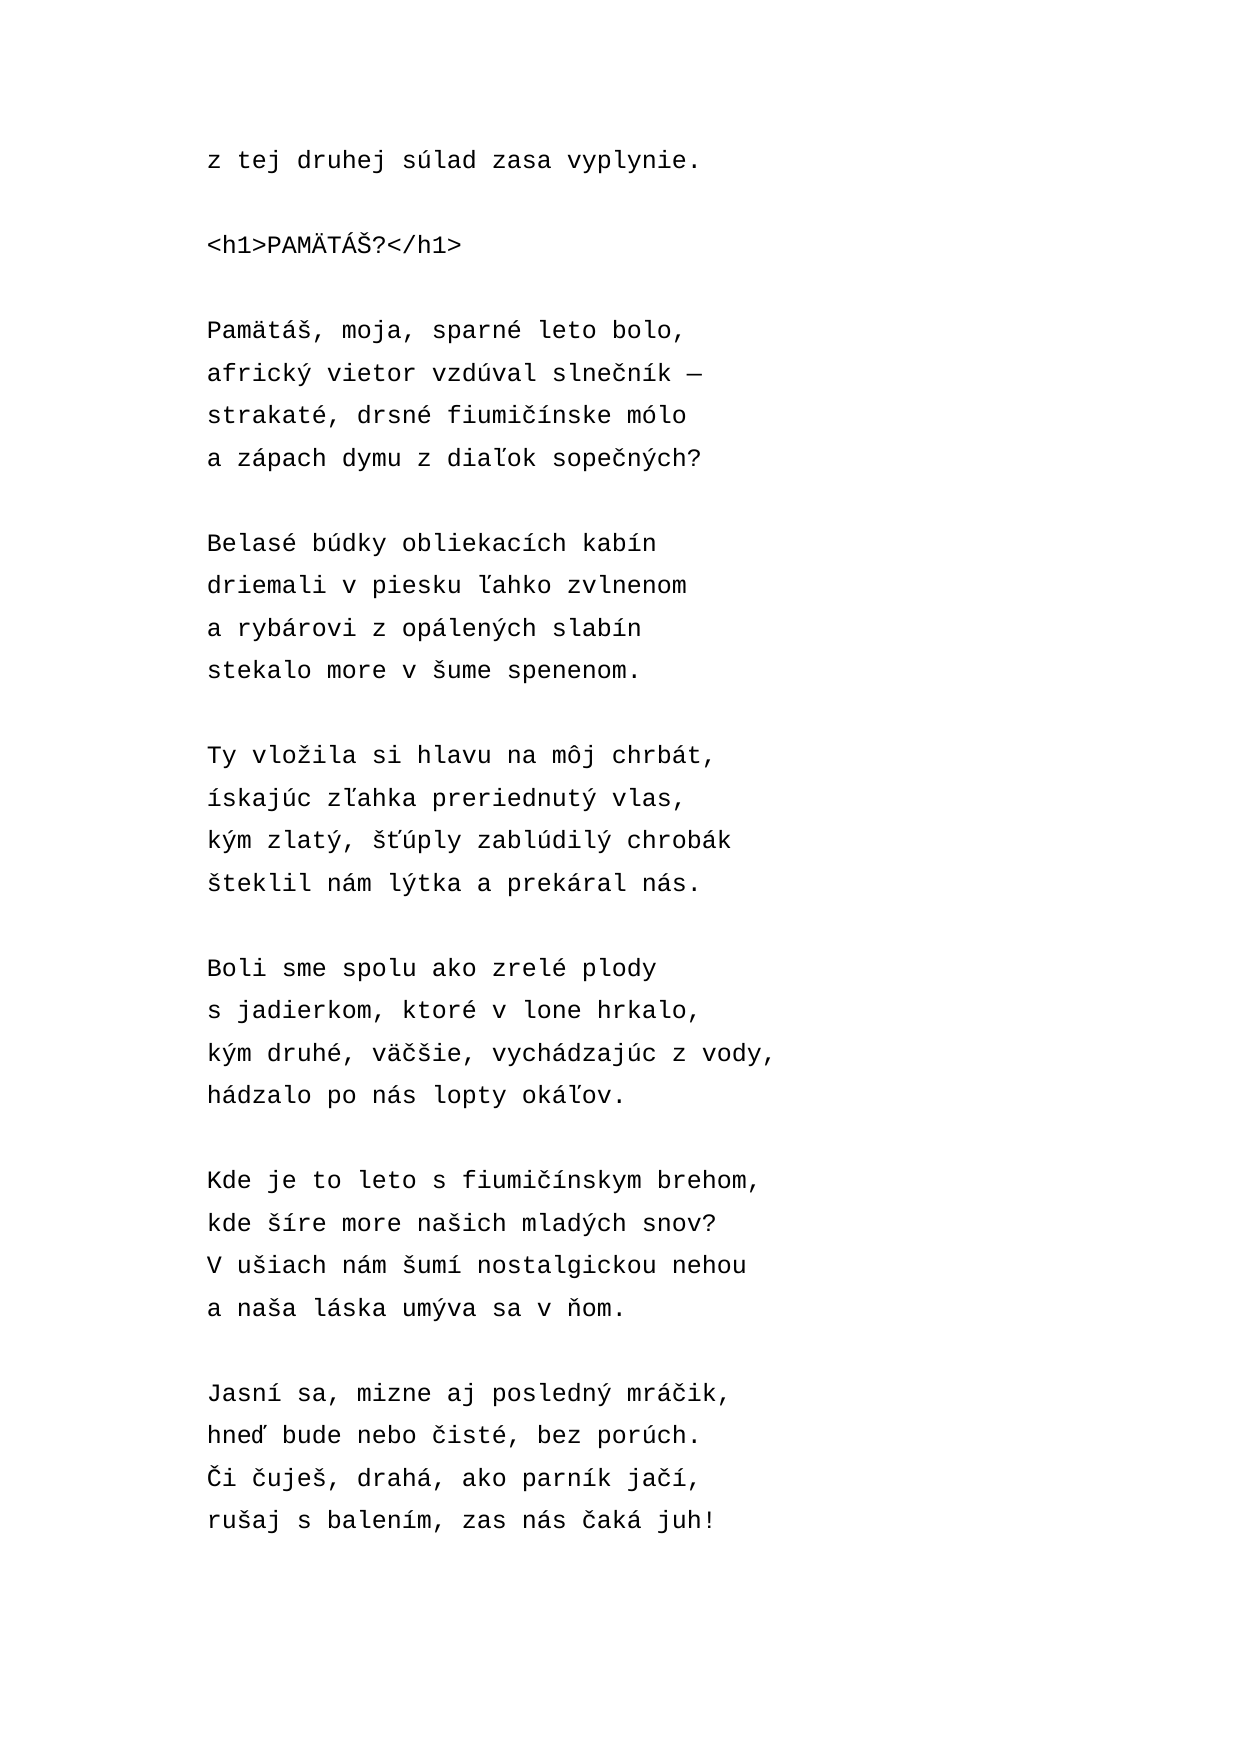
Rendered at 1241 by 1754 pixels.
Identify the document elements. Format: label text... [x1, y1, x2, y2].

text hádzalo po nás lopty okáľov. [148, 1083, 1093, 1111]
text a zápach dymu z diaľok sopečných? [148, 445, 1093, 473]
text africký vietor vzdúval slnečník — [148, 360, 1093, 388]
text Kde je to leto s fiumičínskym brehom, [148, 1168, 1093, 1196]
text kde šíre more našich mladých snov? [148, 1210, 1093, 1238]
text a naša láska umýva sa v ňom. [148, 1295, 1093, 1323]
text s jadierkom, ktoré v lone hrkalo, [148, 998, 1093, 1026]
text Ty vložila si hlavu na môj chrbát, [148, 743, 1093, 771]
text Pamätáš, moja, sparné leto bolo, [148, 318, 1093, 346]
text a rybárovi z opálených slabín [148, 615, 1093, 643]
text šteklil nám lýtka a prekáral nás. [148, 870, 1093, 898]
text stekalo more v šume spenenom. [148, 658, 1093, 686]
text ískajúc zľahka preriednutý vlas, [148, 785, 1093, 813]
text strakaté, drsné fiumičínske mólo [148, 403, 1093, 431]
text driemali v piesku ľahko zvlnenom [148, 573, 1093, 601]
text kým druhé, väčšie, vychádzajúc z vody, [148, 1040, 1093, 1068]
text hneď bude nebo čisté, bez porúch. [148, 1423, 1093, 1451]
text z tej druhej súlad zasa vyplynie. [148, 148, 1093, 176]
text <h1>PAMÄTÁŠ?</h1> [148, 233, 1093, 261]
text kým zlatý, šťúply zablúdilý chrobák [148, 828, 1093, 856]
text V ušiach nám šumí nostalgickou nehou [148, 1253, 1093, 1281]
text Boli sme spolu ako zrelé plody [148, 955, 1093, 983]
text Belasé búdky obliekacích kabín [148, 530, 1093, 558]
text Či čuješ, drahá, ako parník jačí, [148, 1465, 1093, 1493]
text Jasní sa, mizne aj posledný mráčik, [148, 1380, 1093, 1408]
text rušaj s balením, zas nás čaká juh! [148, 1508, 1093, 1536]
